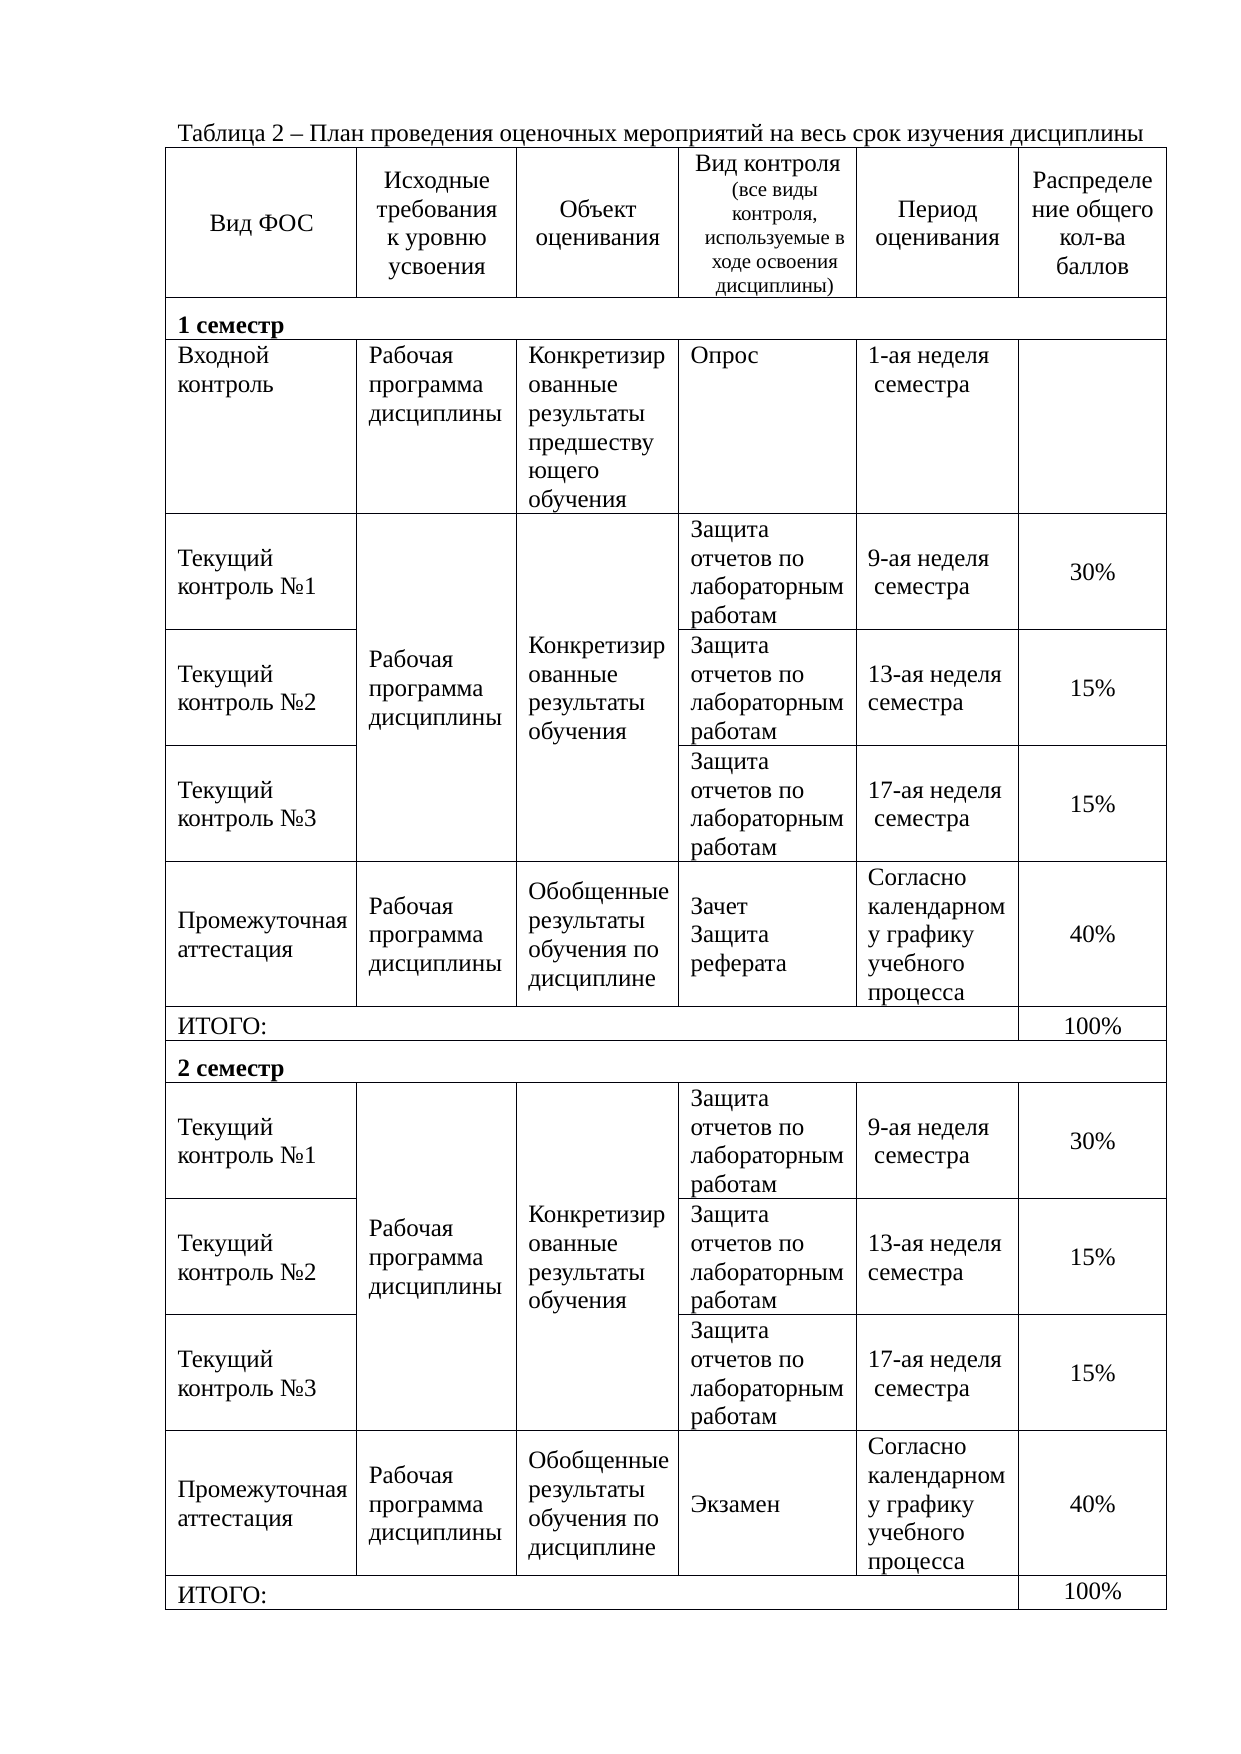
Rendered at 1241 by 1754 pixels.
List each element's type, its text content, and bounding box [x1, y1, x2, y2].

table_cell Опрос [679, 340, 856, 513]
table_cell Рабочая программа дисциплины [357, 862, 516, 1006]
table_cell Конкретизированные результаты предшествующего обучения [517, 340, 678, 513]
table_cell Защита отчетов по лабораторным работам [679, 1315, 856, 1430]
table_cell 40% [1019, 1431, 1166, 1575]
table_cell Текущий контроль №3 [166, 746, 356, 861]
table_cell Промежуточная аттестация [166, 1431, 356, 1575]
table_header Распределение общего кол-ва баллов [1019, 148, 1166, 297]
table_cell 13-ая неделя семестра [857, 630, 1018, 745]
table_cell Экзамен [679, 1431, 856, 1575]
table_cell Защита отчетов по лабораторным работам [679, 746, 856, 861]
table_cell 13-ая неделя семестра [857, 1199, 1018, 1314]
table_cell Текущий контроль №1 [166, 514, 356, 629]
table_cell Согласно календарному графику учебного процесса [857, 1431, 1018, 1575]
table_cell Защита отчетов по лабораторным работам [679, 1199, 856, 1314]
table_cell [1019, 340, 1166, 513]
table_header Объект оценивания [517, 148, 678, 297]
table_cell 1-ая неделя семестра [857, 340, 1018, 513]
table_cell ИТОГО: [166, 1007, 1018, 1040]
table_cell Рабочая программа дисциплины [357, 1431, 516, 1575]
table_header Вид ФОС [166, 148, 356, 297]
table_cell 30% [1019, 514, 1166, 629]
table_cell Конкретизированные результаты обучения [517, 514, 678, 861]
table_cell 15% [1019, 746, 1166, 861]
table_cell Рабочая программа дисциплины [357, 1083, 516, 1430]
table_cell Защита отчетов по лабораторным работам [679, 514, 856, 629]
table_cell Текущий контроль №1 [166, 1083, 356, 1198]
table_header Период оценивания [857, 148, 1018, 297]
table_cell ИТОГО: [166, 1576, 1018, 1609]
table_cell 15% [1019, 630, 1166, 745]
table_cell 100% [1019, 1007, 1166, 1040]
table_cell 15% [1019, 1199, 1166, 1314]
table_cell Согласно календарному графику учебного процесса [857, 862, 1018, 1006]
table_cell 17-ая неделя семестра [857, 746, 1018, 861]
table_cell 40% [1019, 862, 1166, 1006]
table_cell Защита отчетов по лабораторным работам [679, 630, 856, 745]
table_cell Рабочая программа дисциплины [357, 340, 516, 513]
table_cell Конкретизированные результаты обучения [517, 1083, 678, 1430]
text Таблица 2 – План проведения оценочных мероприятий на весь срок изучения дисциплины [177, 118, 1152, 147]
table_cell Обобщенные результаты обучения по дисциплине [517, 862, 678, 1006]
table_header Исходные требования к уровню усвоения [357, 148, 516, 297]
table_cell Зачет Защита реферата [679, 862, 856, 1006]
table_cell 2 семестр [166, 1041, 1166, 1082]
table_cell 9-ая неделя семестра [857, 1083, 1018, 1198]
table_cell 9-ая неделя семестра [857, 514, 1018, 629]
table_cell Текущий контроль №2 [166, 1199, 356, 1314]
table_cell Промежуточная аттестация [166, 862, 356, 1006]
table_cell 30% [1019, 1083, 1166, 1198]
table_cell 17-ая неделя семестра [857, 1315, 1018, 1430]
table_cell 1 семестр [166, 298, 1166, 339]
table_cell Обобщенные результаты обучения по дисциплине [517, 1431, 678, 1575]
table_cell Текущий контроль №2 [166, 630, 356, 745]
table_cell Входной контроль [166, 340, 356, 513]
table_cell Защита отчетов по лабораторным работам [679, 1083, 856, 1198]
table_cell Рабочая программа дисциплины [357, 514, 516, 861]
table_header Вид контроля (все виды контроля, используемые в ходе освоения дисциплины) [679, 148, 856, 297]
table_cell 100% [1019, 1576, 1166, 1609]
table_cell 15% [1019, 1315, 1166, 1430]
table_cell Текущий контроль №3 [166, 1315, 356, 1430]
